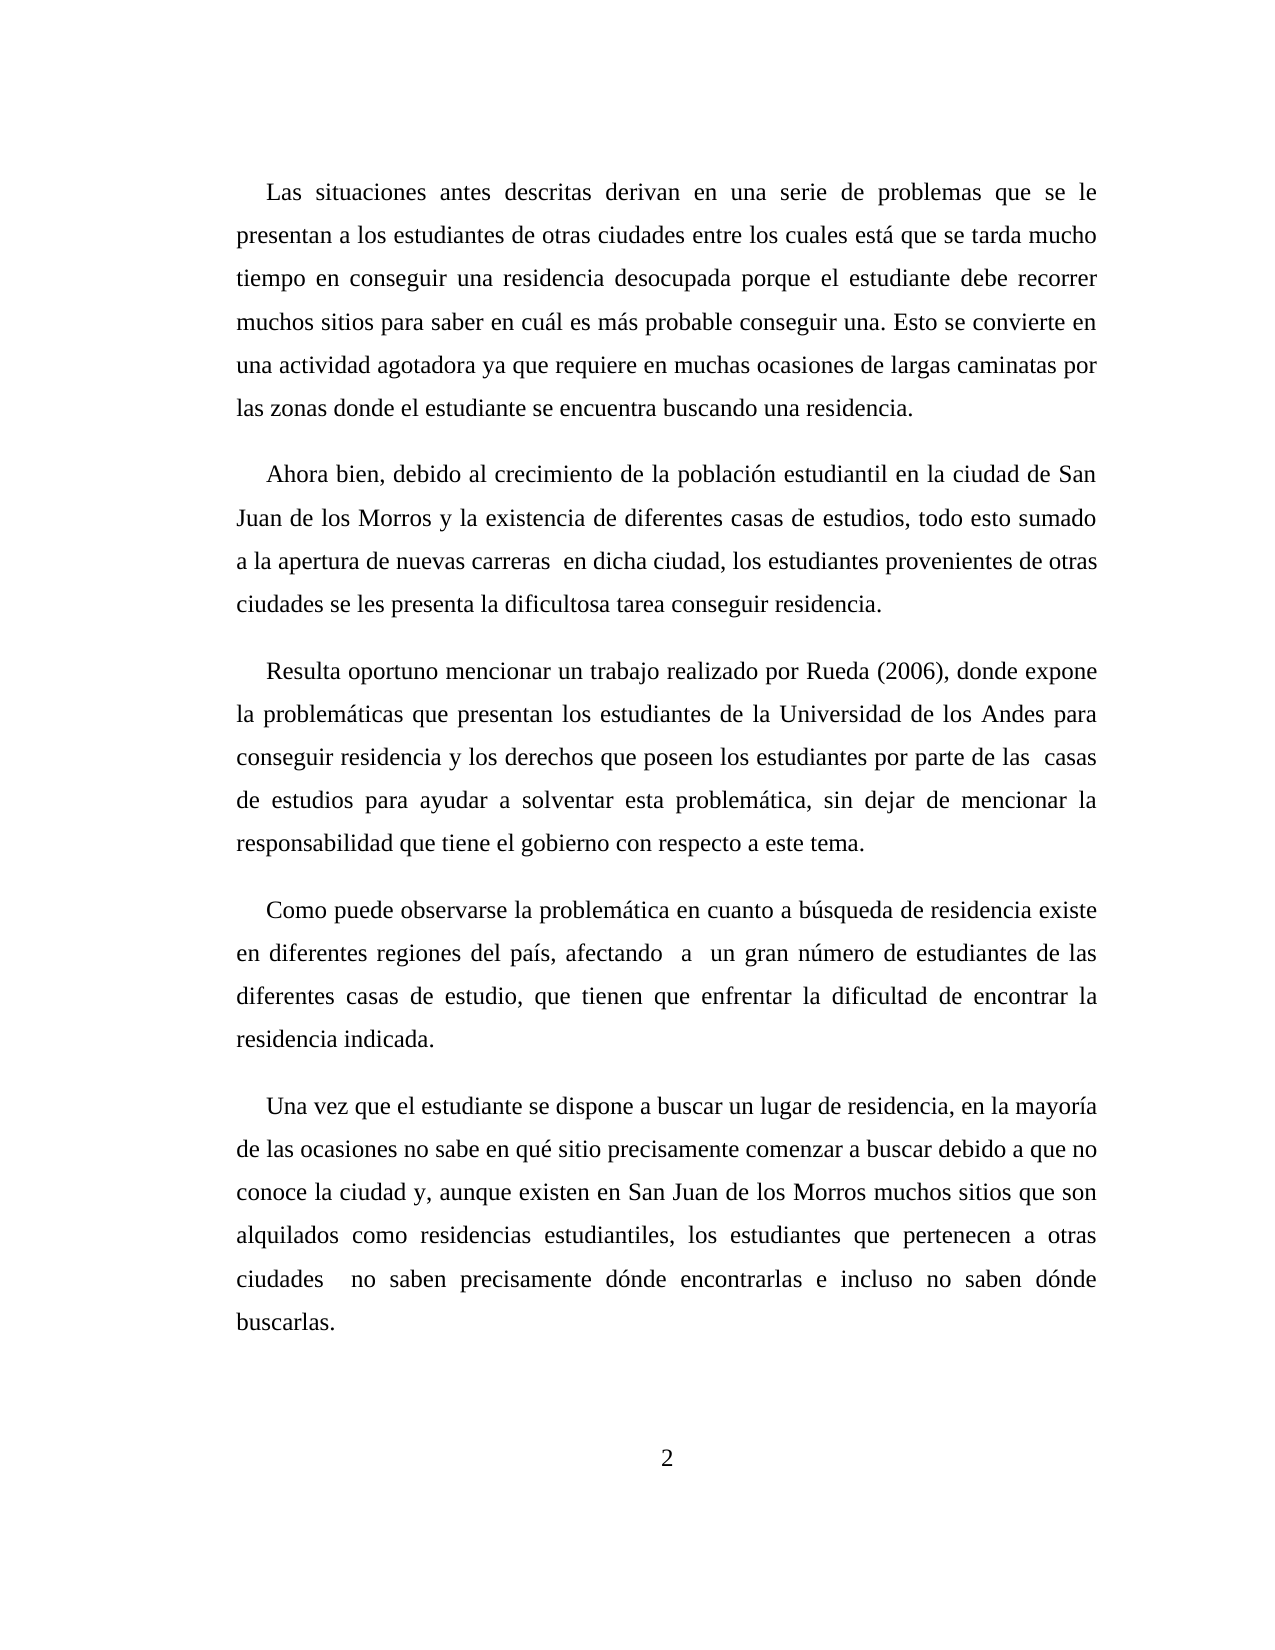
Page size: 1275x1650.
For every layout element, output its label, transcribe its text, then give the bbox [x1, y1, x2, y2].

text Una vez que el estudiante se dispone a buscar un lugar de residencia, en la mayoría de las ocasiones no sabe en qué sitio precisamente comenzar a buscar debido a que no conoce la ciudad y, aunque existen en San Juan de los Morros muchos sitios que son alquilados como residencias estudiantiles, los estudiantes que pertenecen a otras ciudades no saben precisamente dónde encontrarlas e incluso no saben dónde buscarlas. [236, 1091, 1098, 1336]
text Ahora bien, debido al crecimiento de la población estudiantil en la ciudad de San Juan de los Morros y la existencia de diferentes casas de estudios, todo esto sumado a la apertura de nuevas carreras en dicha ciudad, los estudiantes provenientes de otras ciudades se les presenta la dificultosa tarea conseguir residencia. [236, 459, 1098, 618]
text Resulta oportuno mencionar un trabajo realizado por Rueda (2006), donde expone la problemáticas que presentan los estudiantes de la Universidad de los Andes para conseguir residencia y los derechos que poseen los estudiantes por parte de las casas de estudios para ayudar a solventar esta problemática, sin dejar de mencionar la responsabilidad que tiene el gobierno con respecto a este tema. [236, 656, 1098, 857]
text Como puede observarse la problemática en cuanto a búsqueda de residencia existe en diferentes regiones del país, afectando a un gran número de estudiantes de las diferentes casas de estudio, que tienen que enfrentar la dificultad de encontrar la residencia indicada. [236, 895, 1098, 1053]
text Las situaciones antes descritas derivan en una serie de problemas que se le presentan a los estudiantes de otras ciudades entre los cuales está que se tarda mucho tiempo en conseguir una residencia desocupada porque el estudiante debe recorrer muchos sitios para saber en cuál es más probable conseguir una. Esto se convierte en una actividad agotadora ya que requiere en muchas ocasiones de largas caminatas por las zonas donde el estudiante se encuentra buscando una residencia. [236, 177, 1098, 422]
